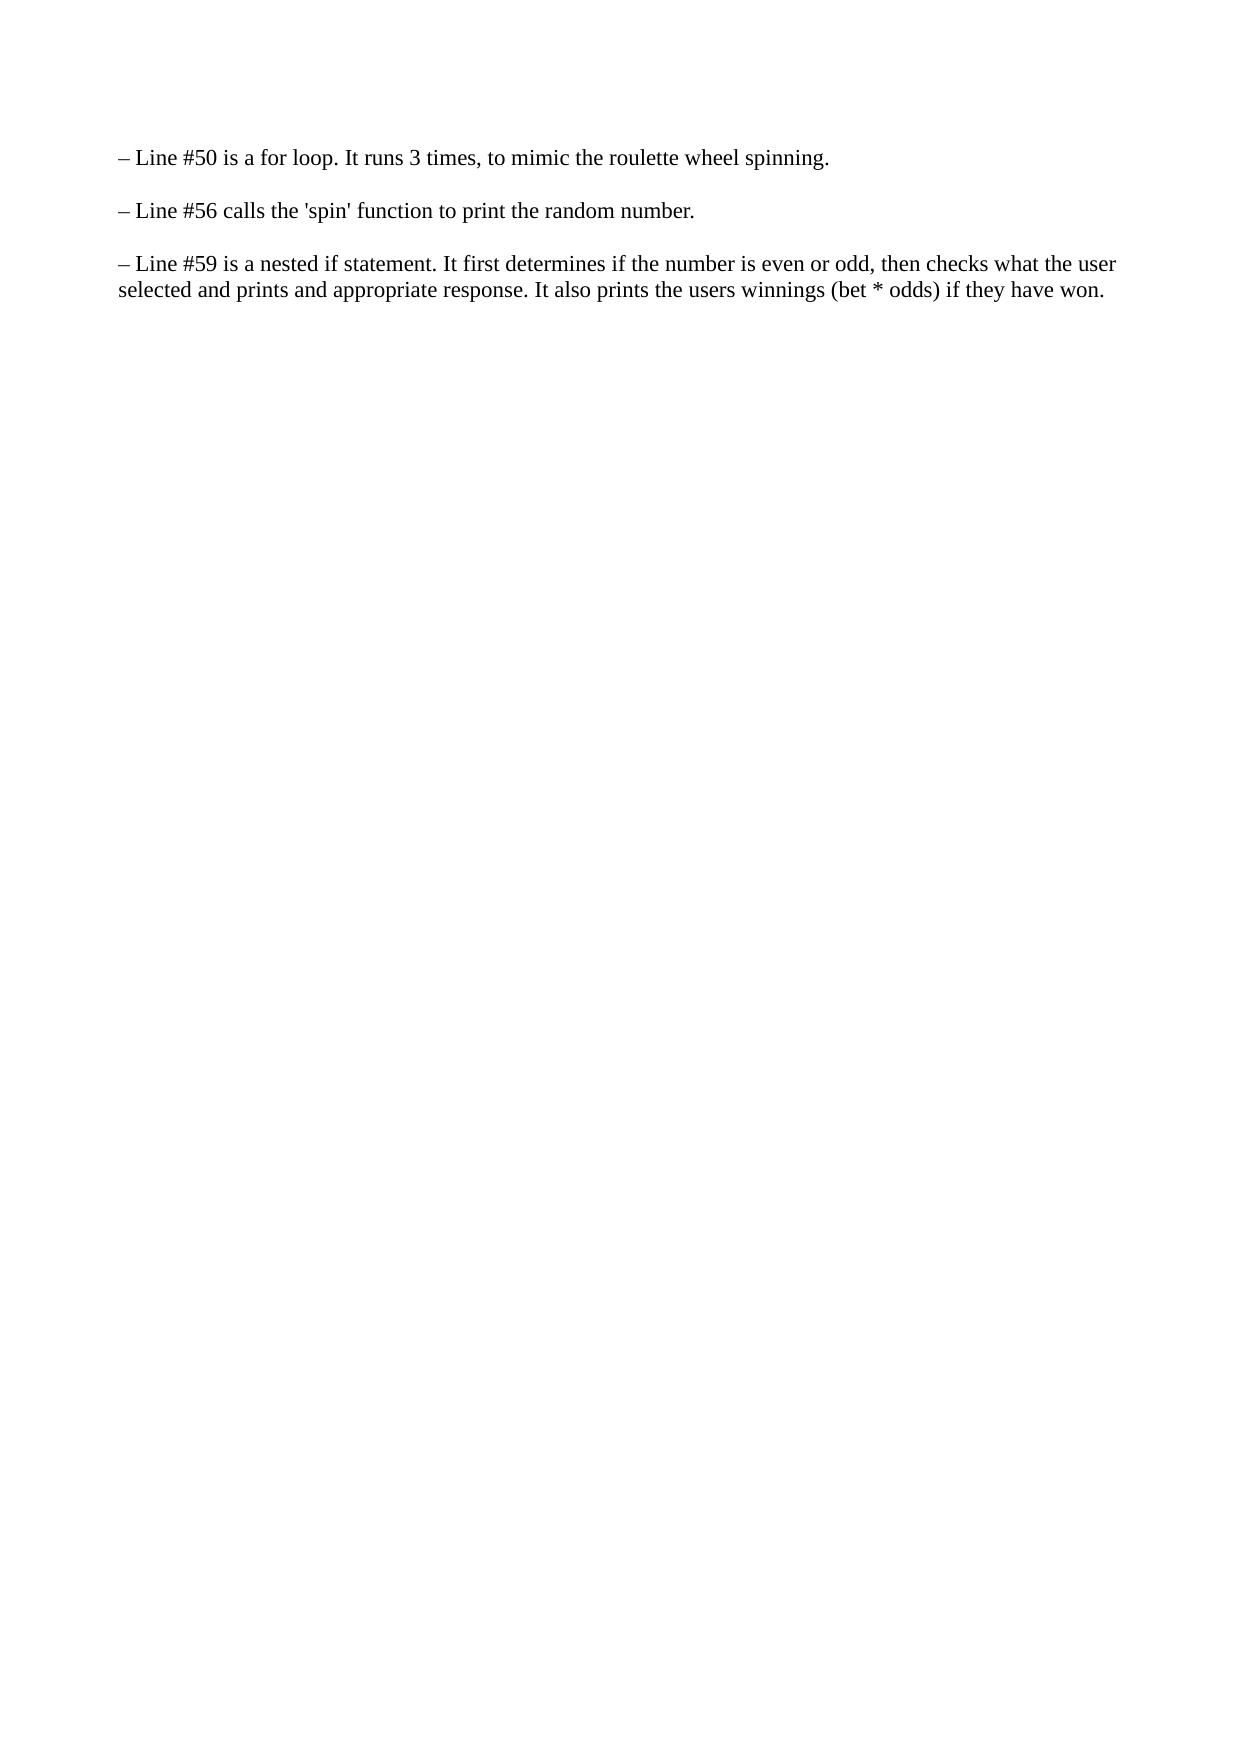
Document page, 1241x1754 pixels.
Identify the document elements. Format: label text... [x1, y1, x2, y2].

text – Line #59 is a nested if statement. It first determines if the number is even or odd, then checks what the user selected and prints and appropriate response. It also prints the users winnings (bet * odds) if they have won. [118, 250, 1122, 303]
text – Line #56 calls the 'spin' function to print the random number. [118, 197, 1122, 223]
text – Line #50 is a for loop. It runs 3 times, to mimic the roulette wheel spinning. [118, 144, 1122, 171]
